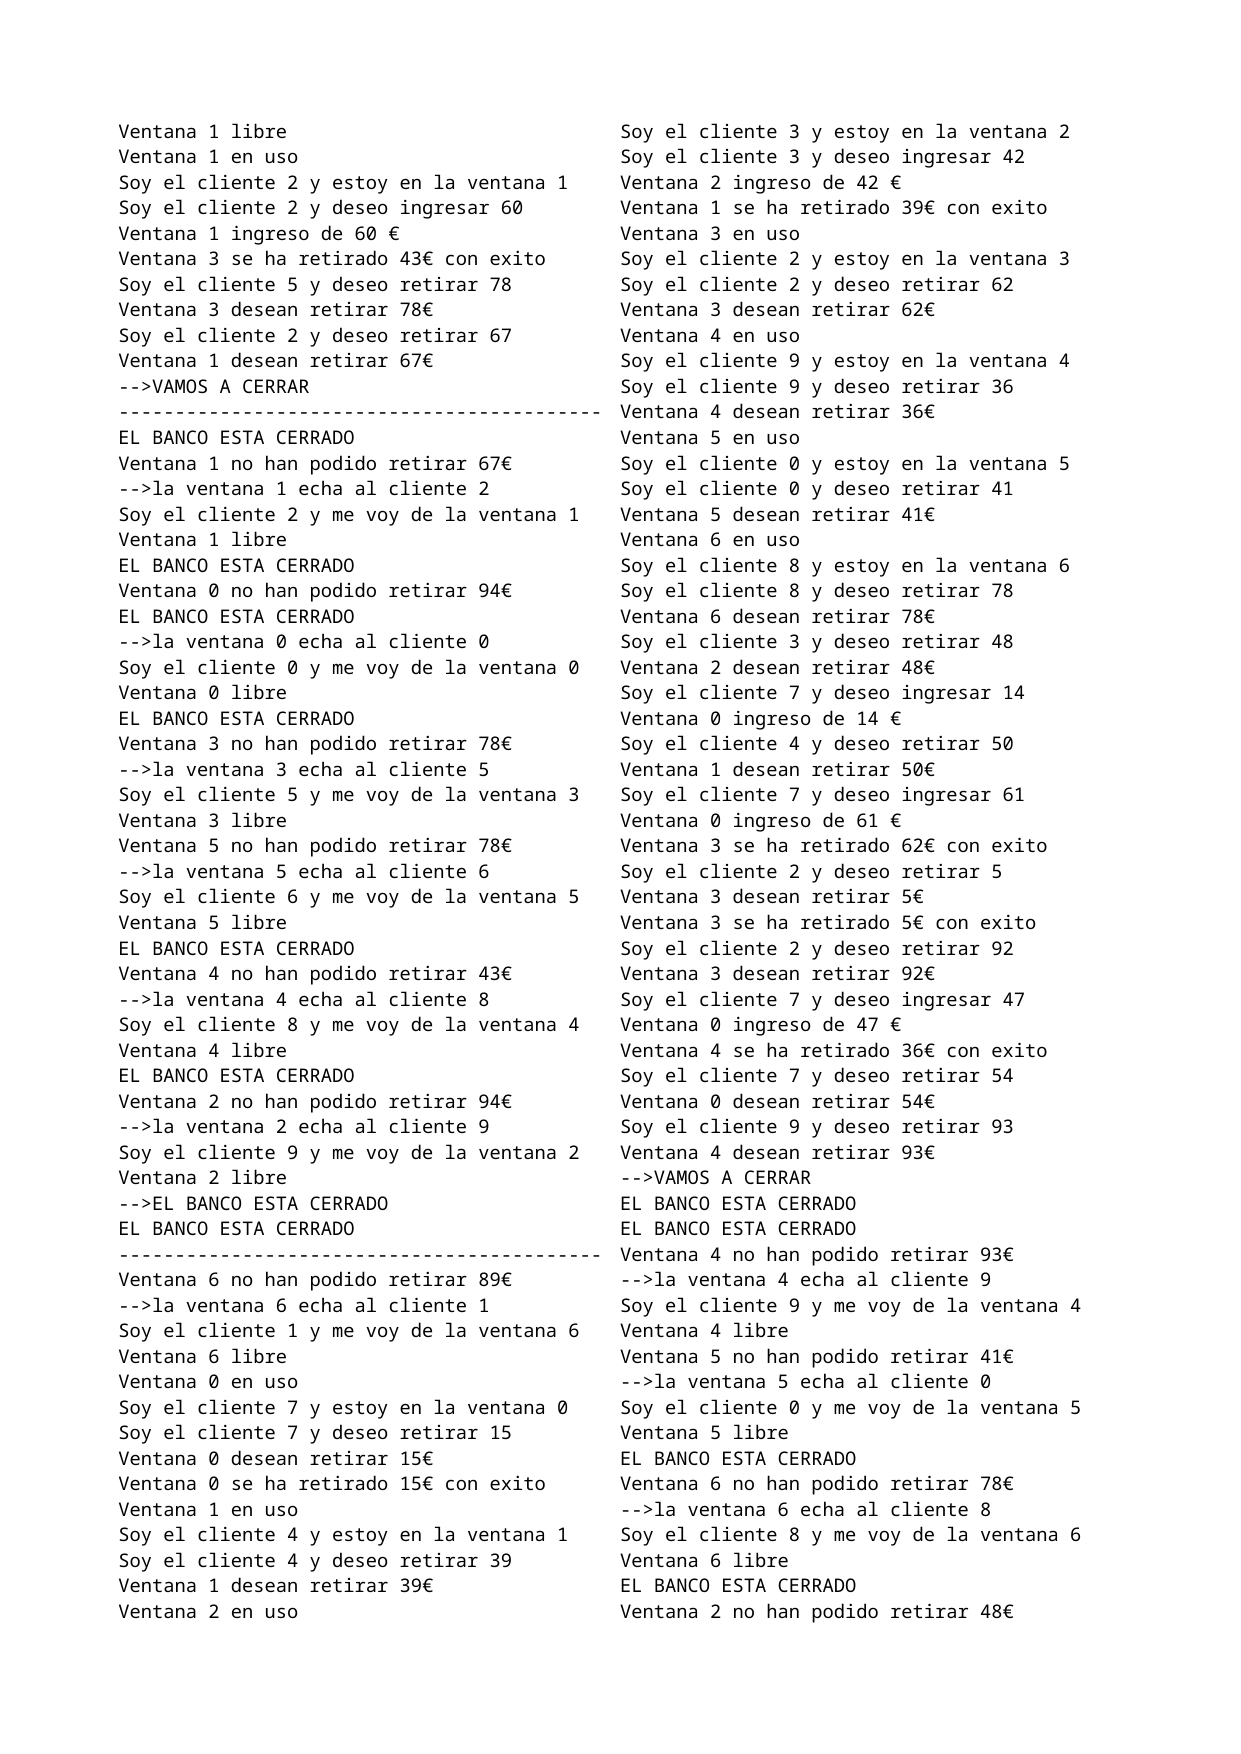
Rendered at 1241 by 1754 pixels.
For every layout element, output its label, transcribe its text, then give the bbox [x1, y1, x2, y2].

text Soy el cliente 8 y estoy en la ventana 6 [620, 552, 1122, 577]
text Ventana 1 libre [118, 526, 620, 552]
text EL BANCO ESTA CERRADO [620, 1216, 1122, 1241]
text Soy el cliente 7 y estoy en la ventana 0 [118, 1394, 620, 1420]
text Ventana 5 no han podido retirar 78€ [118, 833, 620, 858]
text Ventana 3 en uso [620, 220, 1122, 246]
text Ventana 3 no han podido retirar 78€ [118, 731, 620, 756]
text Ventana 0 ingreso de 61 € [620, 807, 1122, 833]
text Soy el cliente 6 y me voy de la ventana 5 [118, 884, 620, 909]
text Ventana 6 no han podido retirar 78€ [620, 1471, 1122, 1496]
text Soy el cliente 9 y me voy de la ventana 4 [620, 1292, 1122, 1318]
text EL BANCO ESTA CERRADO [118, 552, 620, 577]
text -->VAMOS A CERRAR [118, 373, 620, 399]
text -->EL BANCO ESTA CERRADO [118, 1190, 620, 1216]
text Soy el cliente 2 y deseo retirar 5 [620, 858, 1122, 884]
text Ventana 3 desean retirar 62€ [620, 297, 1122, 322]
text Ventana 3 desean retirar 78€ [118, 297, 620, 322]
text Soy el cliente 3 y estoy en la ventana 2 [620, 118, 1122, 144]
text -->la ventana 6 echa al cliente 1 [118, 1292, 620, 1318]
text Ventana 0 libre [118, 679, 620, 705]
text -->la ventana 1 echa al cliente 2 [118, 475, 620, 501]
text Ventana 1 desean retirar 39€ [118, 1573, 620, 1598]
text Ventana 5 libre [620, 1420, 1122, 1445]
text Ventana 2 no han podido retirar 94€ [118, 1088, 620, 1113]
text Ventana 4 libre [620, 1318, 1122, 1343]
text Soy el cliente 8 y deseo retirar 78 [620, 577, 1122, 603]
text Ventana 4 libre [118, 1037, 620, 1062]
text Ventana 1 en uso [118, 144, 620, 169]
text -->la ventana 2 echa al cliente 9 [118, 1113, 620, 1139]
text Ventana 6 desean retirar 78€ [620, 603, 1122, 628]
text Ventana 4 desean retirar 36€ [620, 399, 1122, 424]
text Ventana 3 desean retirar 92€ [620, 960, 1122, 986]
text Ventana 3 desean retirar 5€ [620, 884, 1122, 909]
text Ventana 1 desean retirar 67€ [118, 348, 620, 373]
text Soy el cliente 9 y deseo retirar 93 [620, 1113, 1122, 1139]
text Soy el cliente 1 y me voy de la ventana 6 [118, 1318, 620, 1343]
text Ventana 3 se ha retirado 43€ con exito [118, 246, 620, 271]
text Soy el cliente 5 y me voy de la ventana 3 [118, 782, 620, 807]
text -->VAMOS A CERRAR [620, 1164, 1122, 1190]
text Soy el cliente 5 y deseo retirar 78 [118, 271, 620, 297]
text Ventana 1 ingreso de 60 € [118, 220, 620, 246]
text Soy el cliente 7 y deseo retirar 15 [118, 1420, 620, 1445]
text Ventana 6 libre [620, 1547, 1122, 1573]
text EL BANCO ESTA CERRADO [118, 1216, 620, 1241]
text Ventana 6 no han podido retirar 89€ [118, 1267, 620, 1292]
text Soy el cliente 0 y deseo retirar 41 [620, 475, 1122, 501]
text Ventana 0 se ha retirado 15€ con exito [118, 1471, 620, 1496]
text ------------------------------------------- [118, 1241, 620, 1267]
text -->la ventana 3 echa al cliente 5 [118, 756, 620, 782]
text Soy el cliente 2 y estoy en la ventana 1 [118, 169, 620, 195]
text Ventana 0 desean retirar 15€ [118, 1445, 620, 1471]
text Soy el cliente 0 y estoy en la ventana 5 [620, 450, 1122, 475]
text EL BANCO ESTA CERRADO [620, 1190, 1122, 1216]
text Ventana 0 no han podido retirar 94€ [118, 577, 620, 603]
text Ventana 4 no han podido retirar 43€ [118, 960, 620, 986]
text Soy el cliente 2 y me voy de la ventana 1 [118, 501, 620, 526]
text Ventana 6 libre [118, 1343, 620, 1369]
text Ventana 2 no han podido retirar 48€ [620, 1598, 1122, 1624]
text Soy el cliente 9 y deseo retirar 36 [620, 373, 1122, 399]
text Ventana 2 en uso [118, 1598, 620, 1624]
text Soy el cliente 4 y estoy en la ventana 1 [118, 1522, 620, 1547]
text -->la ventana 5 echa al cliente 6 [118, 858, 620, 884]
text Ventana 1 no han podido retirar 67€ [118, 450, 620, 475]
text EL BANCO ESTA CERRADO [118, 1062, 620, 1088]
text Ventana 4 desean retirar 93€ [620, 1139, 1122, 1164]
text Ventana 1 en uso [118, 1496, 620, 1522]
text Ventana 0 ingreso de 14 € [620, 705, 1122, 731]
text Soy el cliente 3 y deseo ingresar 42 [620, 144, 1122, 169]
text EL BANCO ESTA CERRADO [118, 705, 620, 731]
text Ventana 3 libre [118, 807, 620, 833]
text Ventana 1 libre [118, 118, 620, 144]
text Soy el cliente 2 y deseo retirar 92 [620, 935, 1122, 960]
text Ventana 5 desean retirar 41€ [620, 501, 1122, 526]
text Soy el cliente 8 y me voy de la ventana 6 [620, 1522, 1122, 1547]
text -->la ventana 4 echa al cliente 8 [118, 986, 620, 1011]
text -->la ventana 4 echa al cliente 9 [620, 1267, 1122, 1292]
text Ventana 1 desean retirar 50€ [620, 756, 1122, 782]
text Soy el cliente 4 y deseo retirar 39 [118, 1547, 620, 1573]
text Soy el cliente 7 y deseo retirar 54 [620, 1062, 1122, 1088]
text Soy el cliente 7 y deseo ingresar 61 [620, 782, 1122, 807]
text EL BANCO ESTA CERRADO [118, 424, 620, 450]
text Ventana 4 en uso [620, 322, 1122, 348]
text EL BANCO ESTA CERRADO [118, 603, 620, 628]
text -->la ventana 6 echa al cliente 8 [620, 1496, 1122, 1522]
text ------------------------------------------- [118, 399, 620, 424]
text Ventana 2 libre [118, 1164, 620, 1190]
text Ventana 4 no han podido retirar 93€ [620, 1241, 1122, 1267]
text EL BANCO ESTA CERRADO [118, 935, 620, 960]
text EL BANCO ESTA CERRADO [620, 1573, 1122, 1598]
text Soy el cliente 9 y estoy en la ventana 4 [620, 348, 1122, 373]
text Ventana 0 ingreso de 47 € [620, 1011, 1122, 1037]
text -->la ventana 0 echa al cliente 0 [118, 628, 620, 654]
text Ventana 1 se ha retirado 39€ con exito [620, 195, 1122, 220]
text Soy el cliente 2 y deseo ingresar 60 [118, 195, 620, 220]
text Ventana 2 desean retirar 48€ [620, 654, 1122, 679]
text Ventana 4 se ha retirado 36€ con exito [620, 1037, 1122, 1062]
text Soy el cliente 2 y deseo retirar 62 [620, 271, 1122, 297]
text -->la ventana 5 echa al cliente 0 [620, 1369, 1122, 1394]
text Ventana 2 ingreso de 42 € [620, 169, 1122, 195]
text Soy el cliente 9 y me voy de la ventana 2 [118, 1139, 620, 1164]
text Ventana 5 no han podido retirar 41€ [620, 1343, 1122, 1369]
text Soy el cliente 7 y deseo ingresar 14 [620, 679, 1122, 705]
text Ventana 5 libre [118, 909, 620, 935]
text Ventana 6 en uso [620, 526, 1122, 552]
text Soy el cliente 2 y deseo retirar 67 [118, 322, 620, 348]
text Soy el cliente 4 y deseo retirar 50 [620, 731, 1122, 756]
text Ventana 0 en uso [118, 1369, 620, 1394]
text Soy el cliente 8 y me voy de la ventana 4 [118, 1011, 620, 1037]
text Soy el cliente 0 y me voy de la ventana 5 [620, 1394, 1122, 1420]
text EL BANCO ESTA CERRADO [620, 1445, 1122, 1471]
text Ventana 3 se ha retirado 5€ con exito [620, 909, 1122, 935]
text Ventana 3 se ha retirado 62€ con exito [620, 833, 1122, 858]
text Soy el cliente 3 y deseo retirar 48 [620, 628, 1122, 654]
text Soy el cliente 0 y me voy de la ventana 0 [118, 654, 620, 679]
text Ventana 0 desean retirar 54€ [620, 1088, 1122, 1113]
text Ventana 5 en uso [620, 424, 1122, 450]
text Soy el cliente 7 y deseo ingresar 47 [620, 986, 1122, 1011]
text Soy el cliente 2 y estoy en la ventana 3 [620, 246, 1122, 271]
